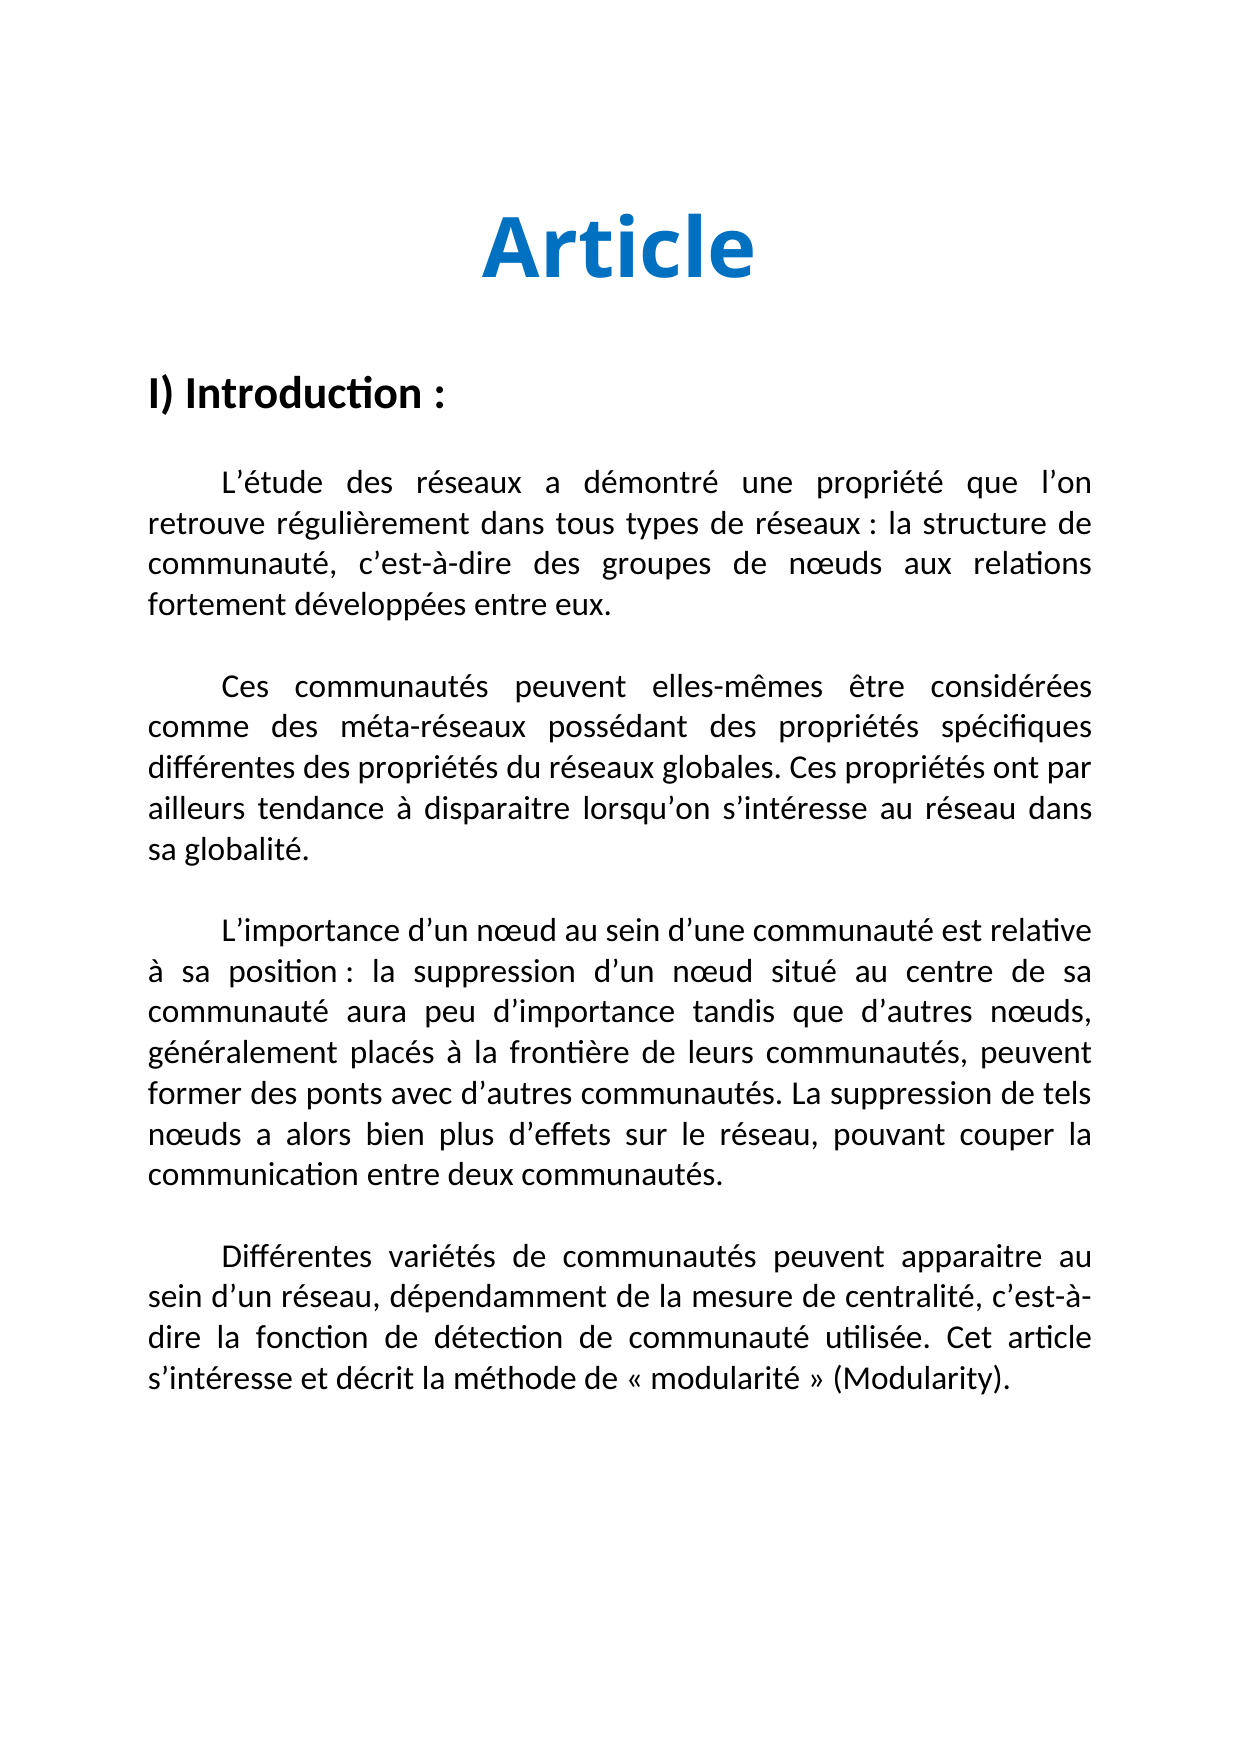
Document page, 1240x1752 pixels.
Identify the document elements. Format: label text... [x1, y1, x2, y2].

text Ces communautés peuvent elles-mêmes être considérées comme des méta-réseaux possédant des propriétés spécifiques différentes des propriétés du réseaux globales. Ces propriétés ont par ailleurs tendance à disparaitre lorsqu’on s’intéresse au réseau dans sa globalité. [148, 664, 1092, 868]
text I) Introduction : [148, 364, 1092, 420]
text Différentes variétés de communautés peuvent apparaitre au sein d’un réseau, dépendamment de la mesure de centralité, c’est-à-dire la fonction de détection de communauté utilisée. Cet article s’intéresse et décrit la méthode de « modularité » (Modularity). [148, 1235, 1092, 1398]
text L’importance d’un nœud au sein d’une communauté est relative à sa position : la suppression d’un nœud situé au centre de sa communauté aura peu d’importance tandis que d’autres nœuds, généralement placés à la frontière de leurs communautés, peuvent former des ponts avec d’autres communautés. La suppression de tels nœuds a alors bien plus d’effets sur le réseau, pouvant couper la communication entre deux communautés. [148, 909, 1092, 1194]
text Article [148, 188, 1092, 302]
text L’étude des réseaux a démontré une propriété que l’on retrouve régulièrement dans tous types de réseaux : la structure de communauté, c’est-à-dire des groupes de nœuds aux relations fortement développées entre eux. [148, 461, 1092, 624]
